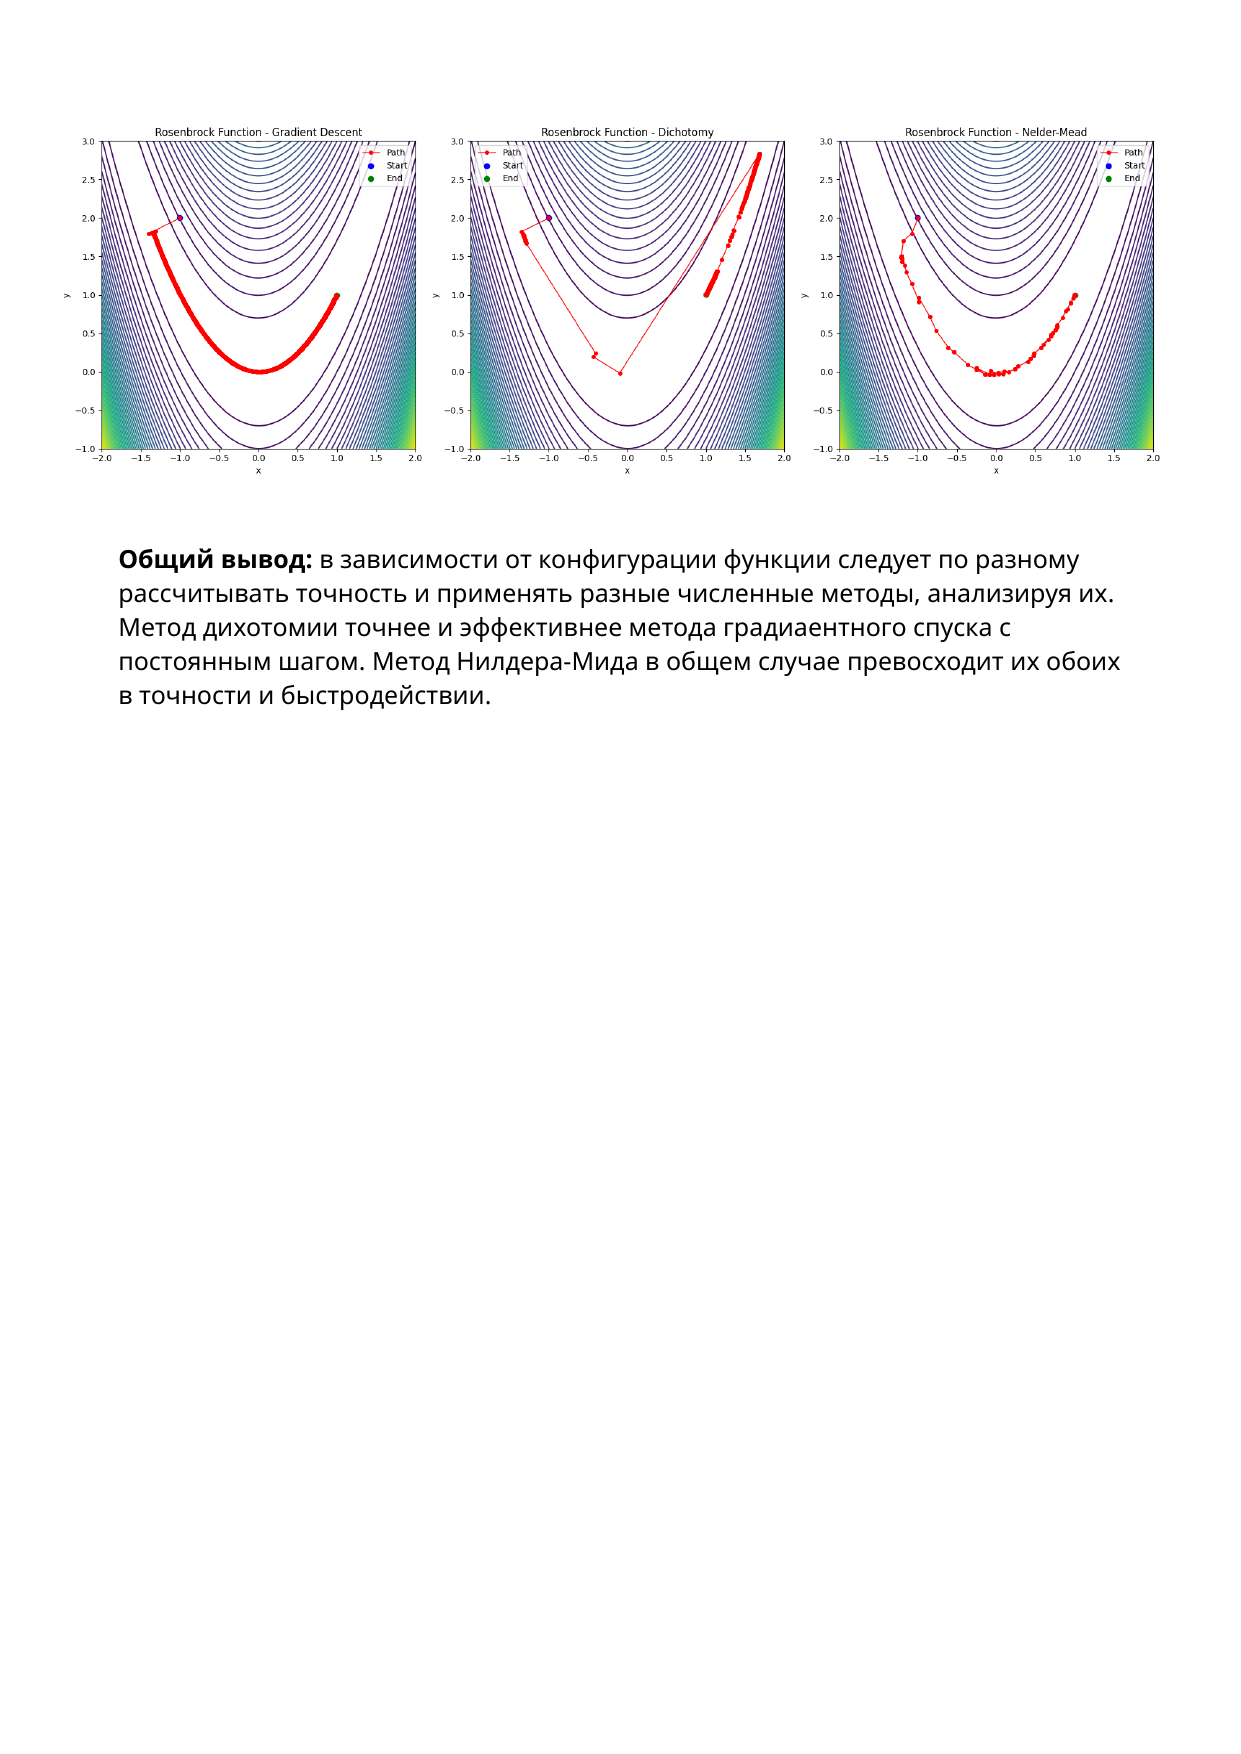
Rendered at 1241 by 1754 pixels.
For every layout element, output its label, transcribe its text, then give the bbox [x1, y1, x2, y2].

text Общий вывод: в зависимости от конфигурации функции следует по разному рассчитывать точность и применять разные численные методы, анализируя их. Метод дихотомии точнее и эффективнее метода градиаентного спуска с постоянным шагом. Метод Нилдера-Мида в общем случае превосходит их обоих в точности и быстродействии. [118, 542, 1122, 712]
picture [53, 118, 1169, 484]
